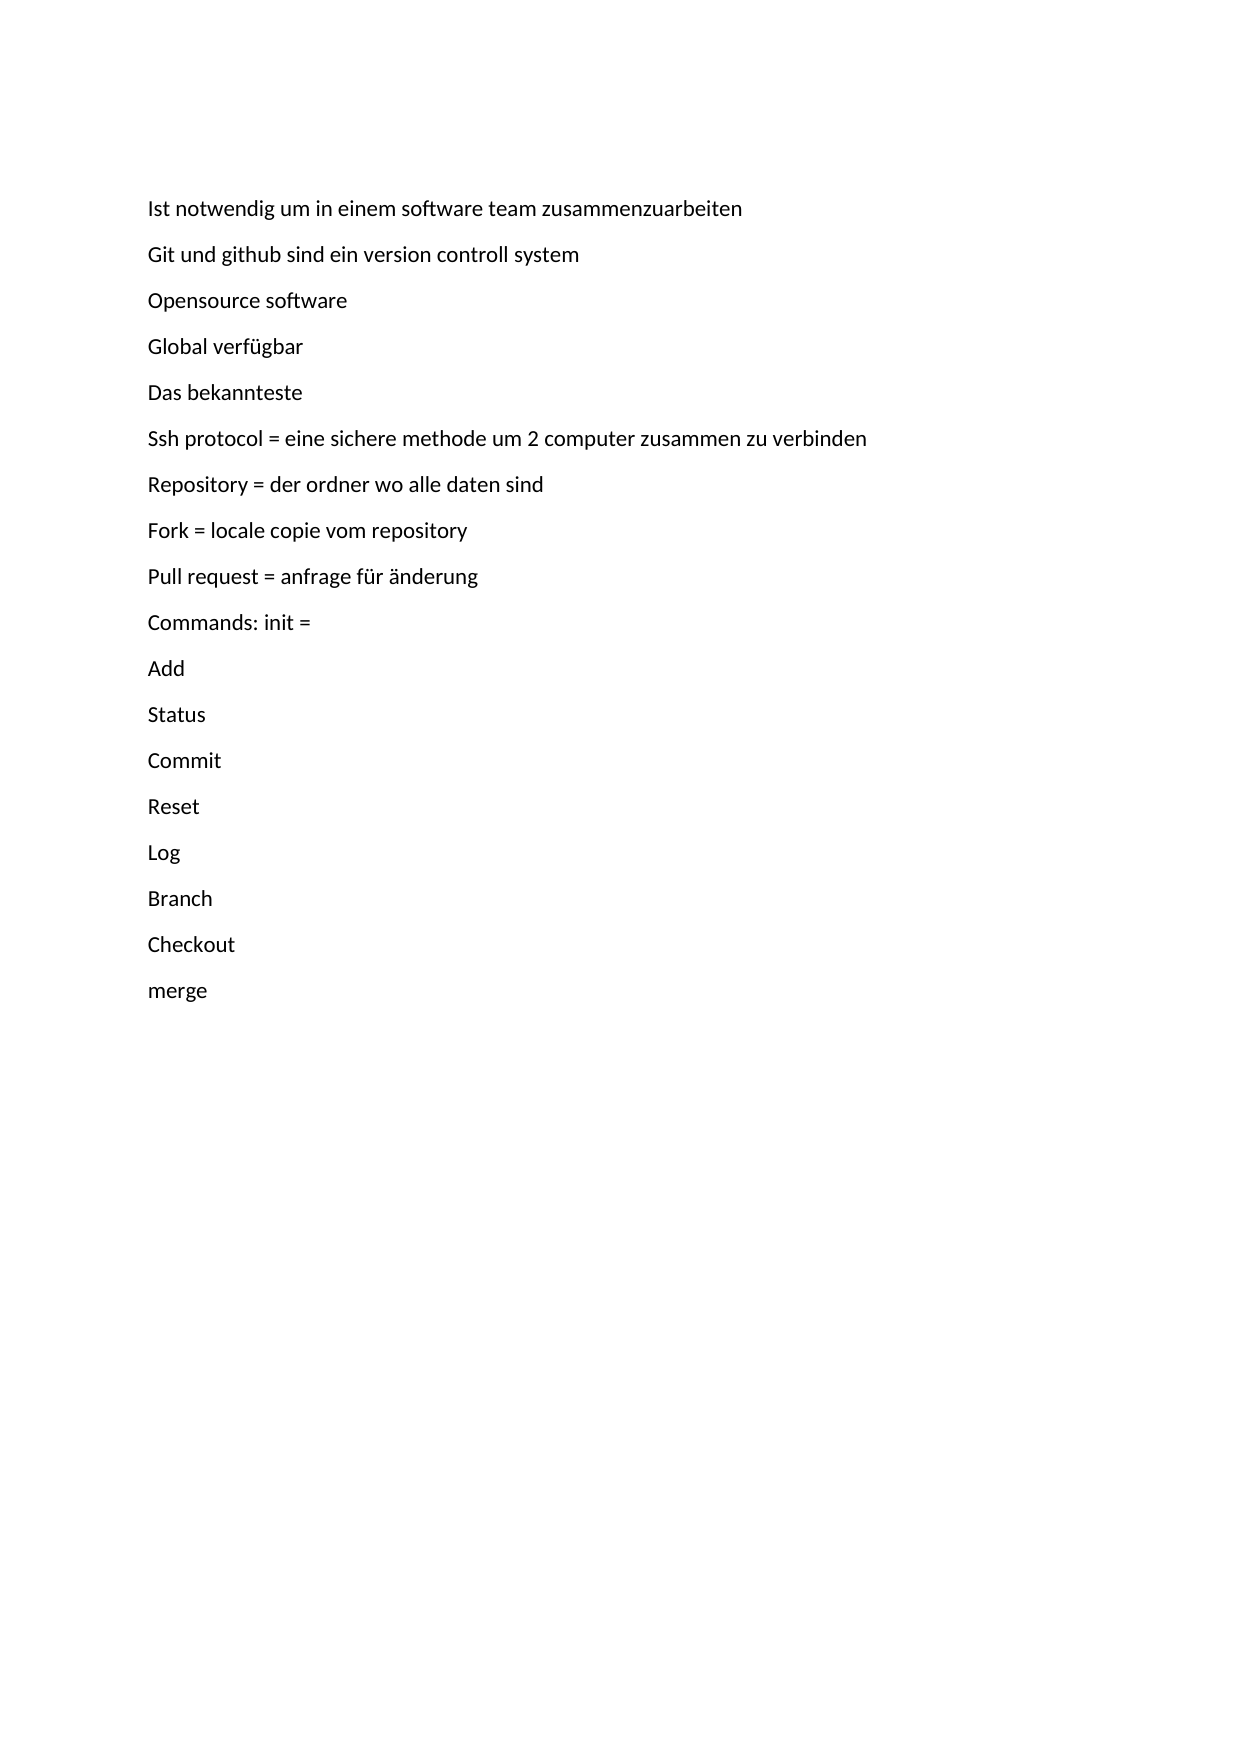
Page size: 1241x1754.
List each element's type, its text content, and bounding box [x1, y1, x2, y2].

text Log [148, 838, 1093, 866]
text Commit [148, 746, 1093, 774]
text Pull request = anfrage für änderung [148, 562, 1093, 590]
text Ist notwendig um in einem software team zusammenzuarbeiten [148, 194, 1093, 222]
text Global verfügbar [148, 332, 1093, 360]
text Das bekannteste [148, 378, 1093, 406]
text Opensource software [148, 286, 1093, 314]
text Commands: init = [148, 608, 1093, 636]
text merge [148, 976, 1093, 1004]
text Git und github sind ein version controll system [148, 240, 1093, 268]
text Reset [148, 792, 1093, 820]
text Repository = der ordner wo alle daten sind [148, 470, 1093, 498]
text Checkout [148, 930, 1093, 958]
text Ssh protocol = eine sichere methode um 2 computer zusammen zu verbinden [148, 424, 1093, 452]
text Status [148, 700, 1093, 728]
text Add [148, 654, 1093, 682]
text Fork = locale copie vom repository [148, 516, 1093, 544]
text Branch [148, 884, 1093, 912]
